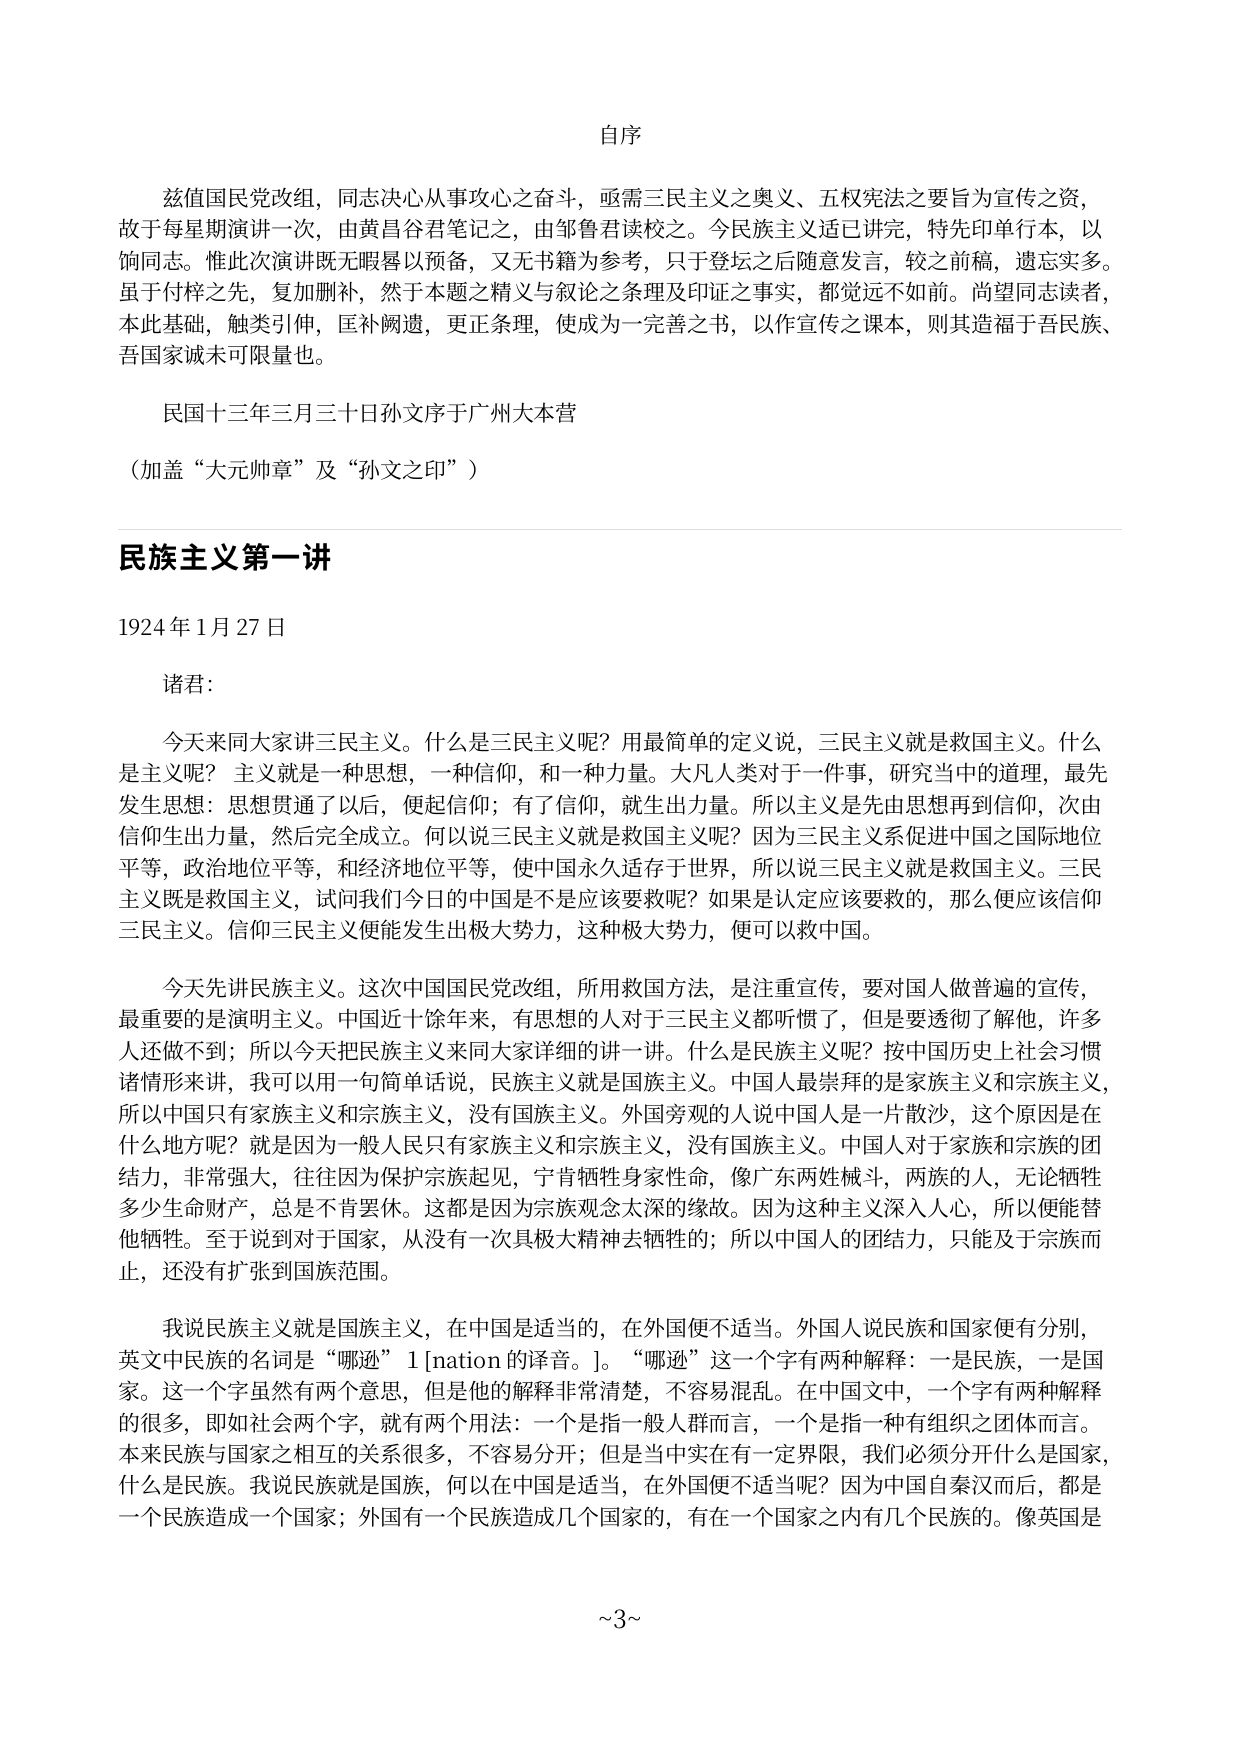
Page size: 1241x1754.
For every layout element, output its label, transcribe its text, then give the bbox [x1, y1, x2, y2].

text （加盖“大元帅章”及“孙文之印”） [118, 453, 1122, 484]
subtitle 民族主义第一讲 [118, 530, 1122, 577]
text 今天来同大家讲三民主义。什么是三民主义呢？用最简单的定义说，三民主义就是救国主义。什么是主义呢？ 主义就是一种思想，一种信仰，和一种力量。大凡人类对于一件事，研究当中的道理，最先发生思想：思想贯通了以后，便起信仰；有了信仰，就生出力量。所以主义是先由思想再到信仰，次由信仰生出力量，然后完全成立。何以说三民主义就是救国主义呢？因为三民主义系促进中国之国际地位平等，政治地位平等，和经济地位平等，使中国永久适存于世界，所以说三民主义就是救国主义。三民主义既是救国主义，试问我们今日的中国是不是应该要救呢？如果是认定应该要救的，那么便应该信仰三民主义。信仰三民主义便能发生出极大势力，这种极大势力，便可以救中国。 [118, 725, 1122, 945]
text 我说民族主义就是国族主义，在中国是适当的，在外国便不适当。外国人说民族和国家便有分别，英文中民族的名词是“哪逊”１[nation的译音。]。“哪逊”这一个字有两种解释：一是民族，一是国家。这一个字虽然有两个意思，但是他的解释非常清楚，不容易混乱。在中国文中，一个字有两种解释的很多，即如社会两个字，就有两个用法：一个是指一般人群而言，一个是指一种有组织之团体而言。本来民族与国家之相互的关系很多，不容易分开；但是当中实在有一定界限，我们必须分开什么是国家，什么是民族。我说民族就是国族，何以在中国是适当，在外国便不适当呢？因为中国自秦汉而后，都是一个民族造成一个国家；外国有一个民族造成几个国家的，有在一个国家之内有几个民族的。像英国是 [118, 1311, 1122, 1532]
text 兹值国民党改组，同志决心从事攻心之奋斗，亟需三民主义之奥义、五权宪法之要旨为宣传之资，故于每星期演讲一次，由黄昌谷君笔记之，由邹鲁君读校之。今民族主义适已讲完，特先印单行本，以饷同志。惟此次演讲既无暇晷以预备，又无书籍为参考，只于登坛之后随意发言，较之前稿，遗忘实多。虽于付梓之先，复加删补，然于本题之精义与叙论之条理及印证之事实，都觉远不如前。尚望同志读者，本此基础，触类引伸，匡补阙遗，更正条理，使成为一完善之书，以作宣传之课本，则其造福于吾民族、吾国家诚未可限量也。 [118, 181, 1122, 370]
text 今天先讲民族主义。这次中国国民党改组，所用救国方法，是注重宣传，要对国人做普遍的宣传，最重要的是演明主义。中国近十馀年来，有思想的人对于三民主义都听惯了，但是要透彻了解他，许多人还做不到；所以今天把民族主义来同大家详细的讲一讲。什么是民族主义呢？按中国历史上社会习惯诸情形来讲，我可以用一句简单话说，民族主义就是国族主义。中国人最崇拜的是家族主义和宗族主义，所以中国只有家族主义和宗族主义，没有国族主义。外国旁观的人说中国人是一片散沙，这个原因是在什么地方呢？就是因为一般人民只有家族主义和宗族主义，没有国族主义。中国人对于家族和宗族的团结力，非常强大，往往因为保护宗族起见，宁肯牺牲身家性命，像广东两姓械斗，两族的人，无论牺牲多少生命财产，总是不肯罢休。这都是因为宗族观念太深的缘故。因为这种主义深入人心，所以便能替他牺牲。至于说到对于国家，从没有一次具极大精神去牺牲的；所以中国人的团结力，只能及于宗族而止，还没有扩张到国族范围。 [118, 971, 1122, 1286]
text 民国十三年三月三十日孙文序于广州大本营 [118, 396, 1122, 427]
text 1924年1月27日 [118, 610, 1122, 642]
text 诸君： [118, 668, 1122, 699]
